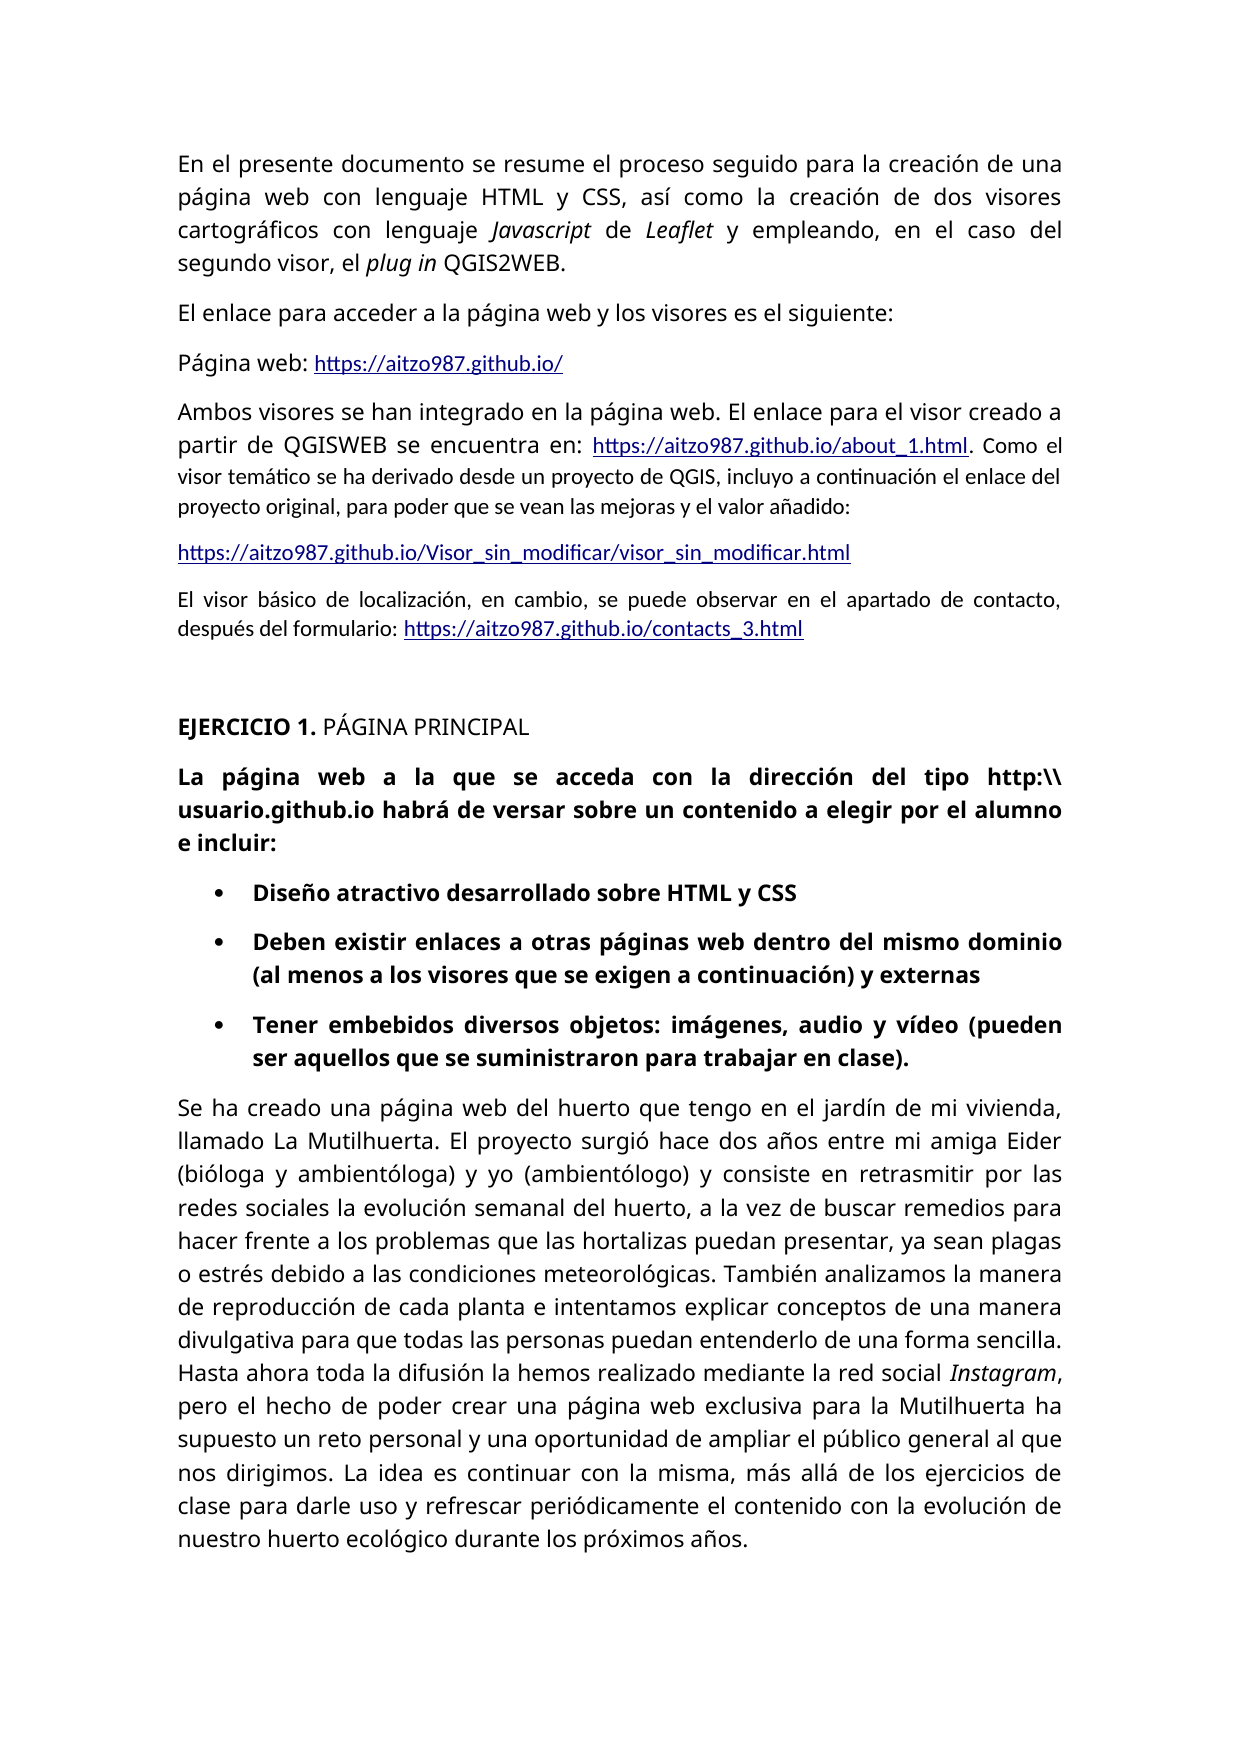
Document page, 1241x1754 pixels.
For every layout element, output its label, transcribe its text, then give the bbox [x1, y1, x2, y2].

text EJERCICIO 1. PÁGINA PRINCIPAL [177, 711, 1063, 742]
text https://aitzo987.github.io/Visor_sin_modificar/visor_sin_modificar.html [177, 538, 1063, 566]
list Diseño atractivo desarrollado sobre HTML y CSS [215, 876, 1063, 908]
text En el presente documento se resume el proceso seguido para la creación de una página web con lenguaje HTML y CSS, así como la creación de dos visores cartográficos con lenguaje Javascript de Leaflet y empleando, en el caso del segundo visor, el plug in QGIS2WEB. [177, 148, 1063, 278]
text El enlace para acceder a la página web y los visores es el siguiente: [177, 297, 1063, 328]
list Deben existir enlaces a otras páginas web dentro del mismo dominio (al menos a los visores que se exigen a continuación) y externas [215, 926, 1063, 991]
text La página web a la que se acceda con la dirección del tipo http:\\usuario.github.io habrá de versar sobre un contenido a elegir por el alumno e incluir: [177, 760, 1063, 858]
text El visor básico de localización, en cambio, se puede observar en el apartado de contacto, después del formulario: https://aitzo987.github.io/contacts_3.html [177, 585, 1063, 642]
text Ambos visores se han integrado en la página web. El enlace para el visor creado a partir de QGISWEB se encuentra en: https://aitzo987.github.io/about_1.html. Como el visor temático se ha derivado desde un proyecto de QGIS, incluyo a continuación el enlace del proyecto original, para poder que se vean las mejoras y el valor añadido: [177, 396, 1063, 520]
text Página web: https://aitzo987.github.io/ [177, 347, 1063, 378]
list Tener embebidos diversos objetos: imágenes, audio y vídeo (pueden ser aquellos que se suministraron para trabajar en clase). [215, 1009, 1063, 1073]
text Se ha creado una página web del huerto que tengo en el jardín de mi vivienda, llamado La Mutilhuerta. El proyecto surgió hace dos años entre mi amiga Eider (bióloga y ambientóloga) y yo (ambientólogo) y consiste en retrasmitir por las redes sociales la evolución semanal del huerto, a la vez de buscar remedios para hacer frente a los problemas que las hortalizas puedan presentar, ya sean plagas o estrés debido a las condiciones meteorológicas. También analizamos la manera de reproducción de cada planta e intentamos explicar conceptos de una manera divulgativa para que todas las personas puedan entenderlo de una forma sencilla. Hasta ahora toda la difusión la hemos realizado mediante la red social Instagram, pero el hecho de poder crear una página web exclusiva para la Mutilhuerta ha supuesto un reto personal y una oportunidad de ampliar el público general al que nos dirigimos. La idea es continuar con la misma, más allá de los ejercicios de clase para darle uso y refrescar periódicamente el contenido con la evolución de nuestro huerto ecológico durante los próximos años. [177, 1092, 1063, 1554]
